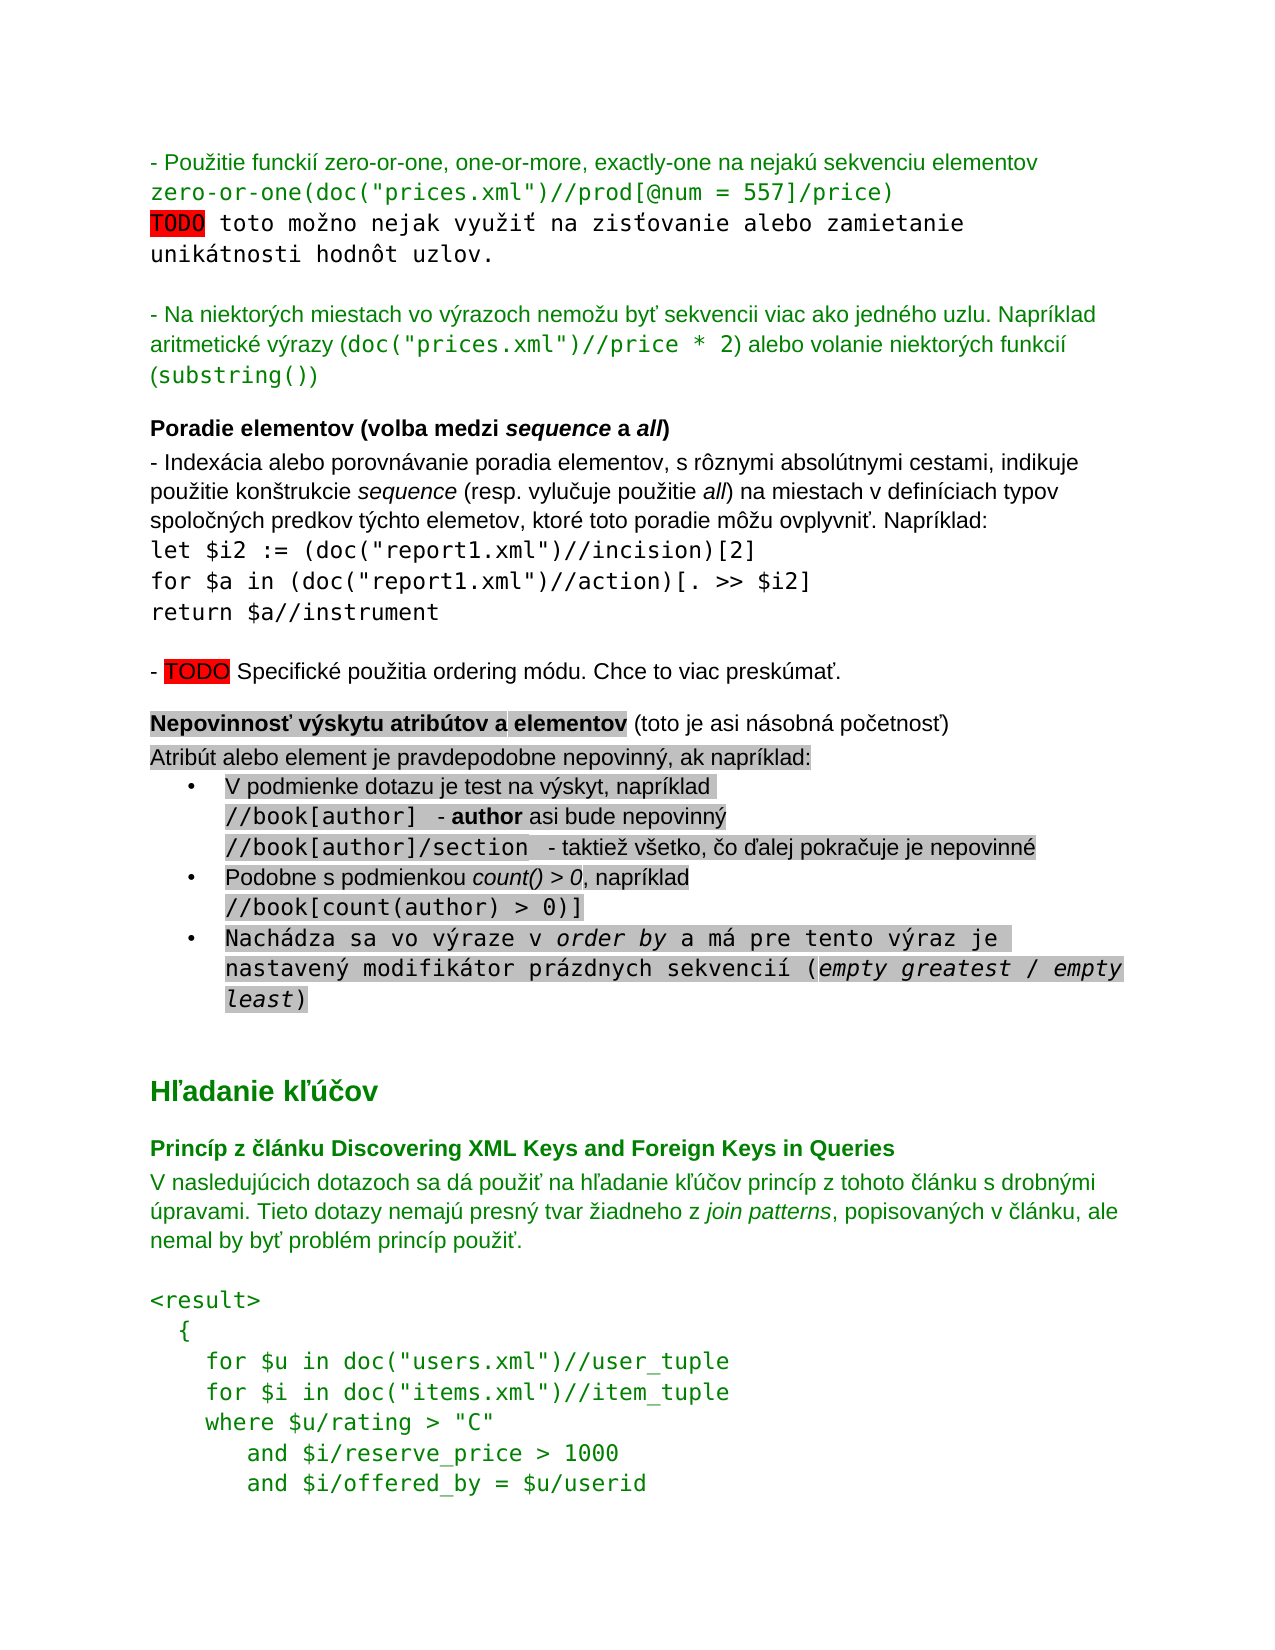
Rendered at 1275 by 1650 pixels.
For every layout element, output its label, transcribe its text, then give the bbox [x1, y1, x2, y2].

text - Indexácia alebo porovnávanie poradia elementov, s rôznymi absolútnymi cestami, indikuje použitie konštrukcie sequence (resp. vylučuje použitie all) na miestach v definíciach typov spoločných predkov týchto elemetov, ktoré toto poradie môžu ovplyvniť. Napríklad: [150, 449, 1125, 534]
subtitle Poradie elementov (volba medzi sequence a all) [150, 416, 1125, 441]
list V podmienke dotazu je test na výskyt, napríklad //book[author] - author asi bude nepovinný //book[author]/section - taktiež všetko, čo ďalej pokračuje je nepovinné [187, 774, 1125, 861]
text - TODO Specifické použitia ordering módu. Chce to viac preskúmať. [150, 659, 1125, 684]
text - Použitie funckií zero-or-one, one-or-more, exactly-one na nejakú sekvenciu elementov zero-or-one(doc("prices.xml")//prod[@num = 557]/price) TODO toto možno nejak využiť na zisťovanie alebo zamietanie unikátnosti hodnôt uzlov. [150, 150, 1125, 267]
list Podobne s podmienkou count() > 0, napríklad //book[count(author) > 0)] [187, 865, 1125, 921]
text Atribút alebo element je pravdepodobne nepovinný, ak napríklad: [150, 744, 1125, 770]
subtitle Princíp z článku Discovering XML Keys and Foreign Keys in Queries [150, 1136, 1125, 1161]
text - Na niektorých miestach vo výrazoch nemožu byť sekvencii viac ako jedného uzlu. Napríklad aritmetické výrazy (doc("prices.xml")//price * 2) alebo volanie niektorých funkcií (substring()) [150, 302, 1125, 389]
text <result> { for $u in doc("users.xml")//user_tuple for $i in doc("items.xml")//item_tuple where $u/rating > "C" and $i/reserve_price > 1000 and $i/offered_by = $u/userid [150, 1287, 1125, 1497]
subtitle Hľadanie kľúčov [150, 1075, 1125, 1108]
text V nasledujúcich dotazoch sa dá použiť na hľadanie kľúčov princíp z tohoto článku s drobnými úpravami. Tieto dotazy nemajú presný tvar žiadneho z join patterns, popisovaných v článku, ale nemal by byť problém princíp použiť. [150, 1169, 1125, 1254]
text let $i2 := (doc("report1.xml")//incision)[2] for $a in (doc("report1.xml")//action)[. >> $i2] return $a//instrument [150, 537, 1125, 625]
subtitle Nepovinnosť výskytu atribútov a elementov (toto je asi násobná početnosť) [150, 711, 1125, 737]
list Nachádza sa vo výraze v order by a má pre tento výraz je nastavený modifikátor prázdnych sekvencií (empty greatest / empty least) [187, 925, 1125, 1013]
